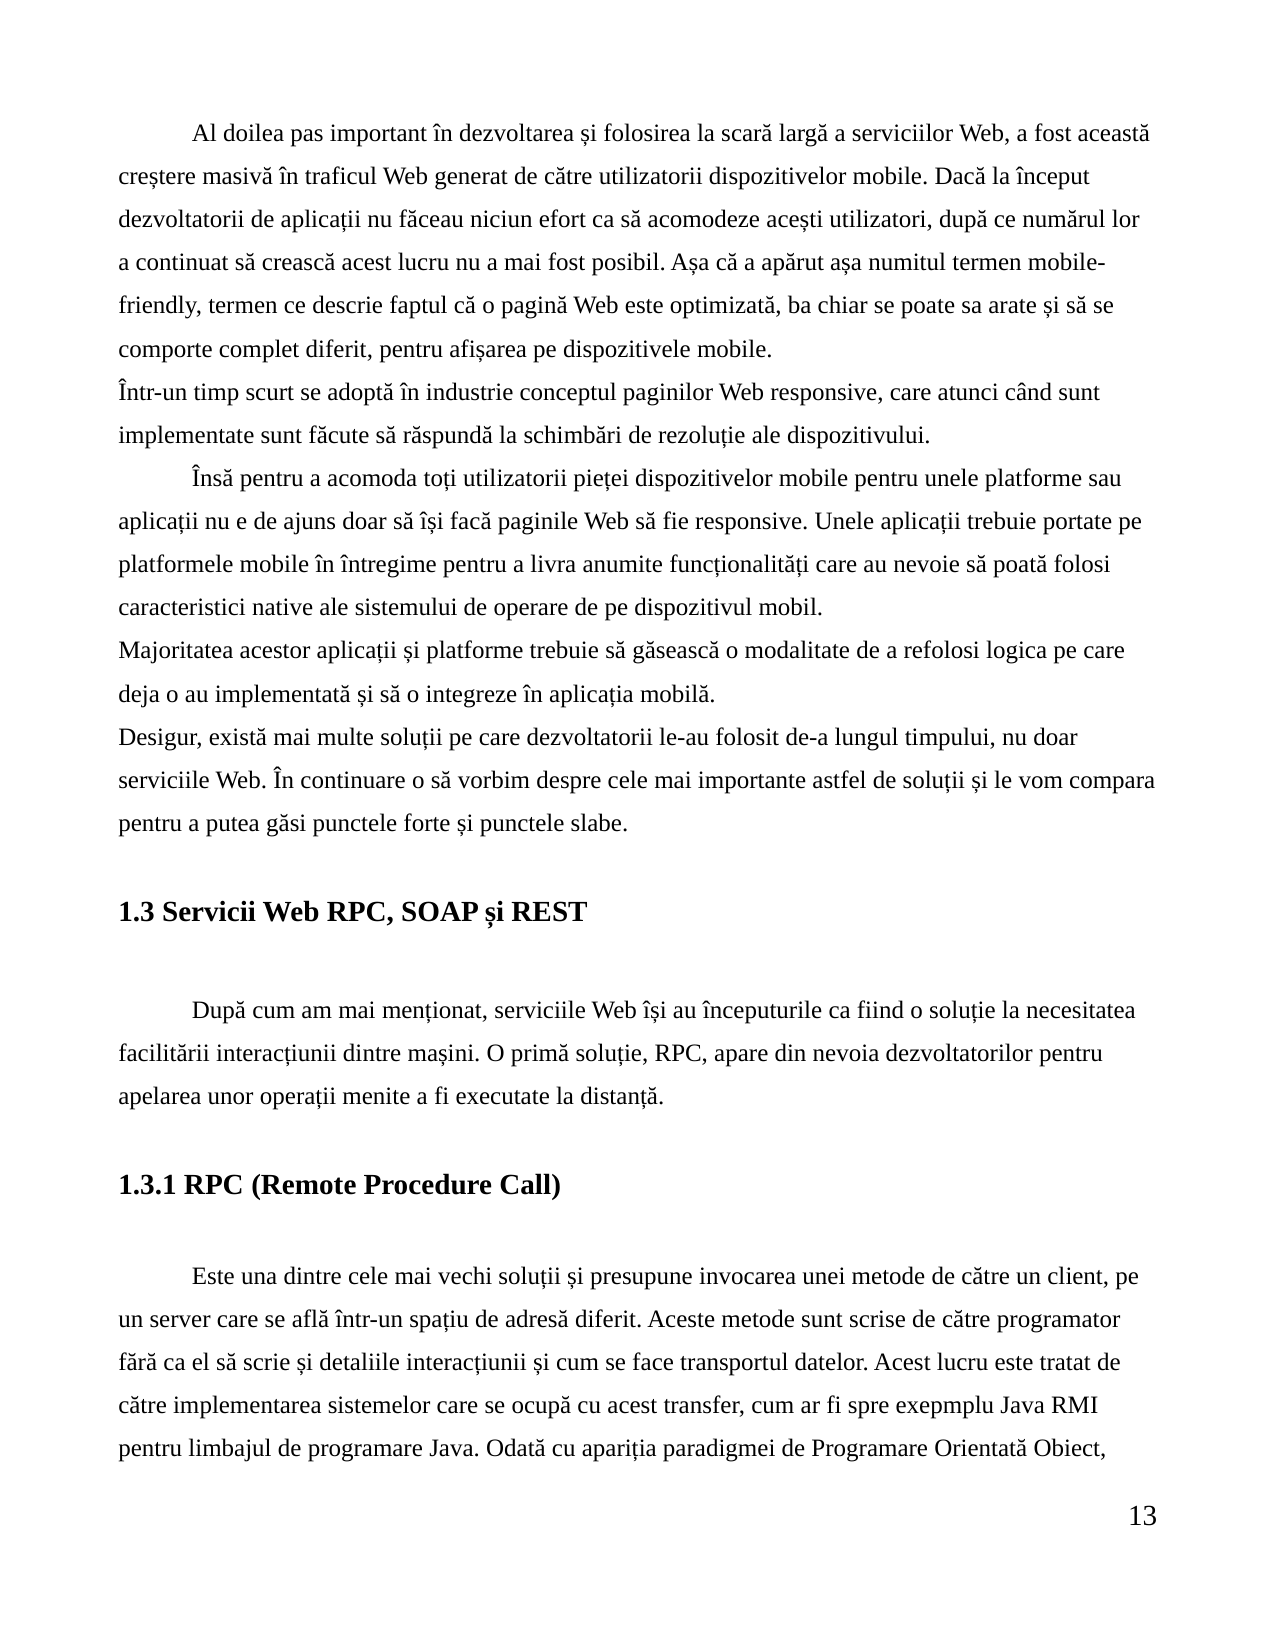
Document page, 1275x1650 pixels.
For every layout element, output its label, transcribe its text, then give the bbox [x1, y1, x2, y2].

text Al doilea pas important în dezvoltarea și folosirea la scară largă a serviciilor Web, a fost această creștere masivă în traficul Web generat de către utilizatorii dispozitivelor mobile. Dacă la început dezvoltatorii de aplicații nu făceau niciun efort ca să acomodeze acești utilizatori, după ce numărul lor a continuat să crească acest lucru nu a mai fost posibil. Așa că a apărut așa numitul termen mobile-friendly, termen ce descrie faptul că o pagină Web este optimizată, ba chiar se poate sa arate și să se comporte complet diferit, pentru afișarea pe dispozitivele mobile. [118, 118, 1157, 362]
text Este una dintre cele mai vechi soluții și presupune invocarea unei metode de către un client, pe un server care se află într-un spațiu de adresă diferit. Aceste metode sunt scrise de către programator fără ca el să scrie și detaliile interacțiunii și cum se face transportul datelor. Acest lucru este tratat de către implementarea sistemelor care se ocupă cu acest transfer, cum ar fi spre exepmplu Java RMI pentru limbajul de programare Java. Odată cu apariția paradigmei de Programare Orientată Obiect, [118, 1261, 1157, 1462]
text 1.3 Servicii Web RPC, SOAP și REST [118, 894, 1157, 928]
text Însă pentru a acomoda toți utilizatorii pieței dispozitivelor mobile pentru unele platforme sau aplicații nu e de ajuns doar să își facă paginile Web să fie responsive. Unele aplicații trebuie portate pe platformele mobile în întregime pentru a livra anumite funcționalități care au nevoie să poată folosi caracteristici native ale sistemului de operare de pe dispozitivul mobil. [118, 463, 1157, 621]
text Desigur, există mai multe soluții pe care dezvoltatorii le-au folosit de-a lungul timpului, nu doar serviciile Web. În continuare o să vorbim despre cele mai importante astfel de soluții și le vom compara pentru a putea găsi punctele forte și punctele slabe. [118, 722, 1157, 837]
text Majoritatea acestor aplicații și platforme trebuie să găsească o modalitate de a refolosi logica pe care deja o au implementată și să o integreze în aplicația mobilă. [118, 636, 1157, 707]
text După cum am mai menționat, serviciile Web își au începuturile ca fiind o soluție la necesitatea facilitării interacțiunii dintre mașini. O primă soluție, RPC, apare din nevoia dezvoltatorilor pentru apelarea unor operații menite a fi executate la distanță. [118, 995, 1157, 1110]
text Într-un timp scurt se adoptă în industrie conceptul paginilor Web responsive, care atunci când sunt implementate sunt făcute să răspundă la schimbări de rezoluție ale dispozitivului. [118, 377, 1157, 449]
text 1.3.1 RPC (Remote Procedure Call) [118, 1167, 1157, 1201]
